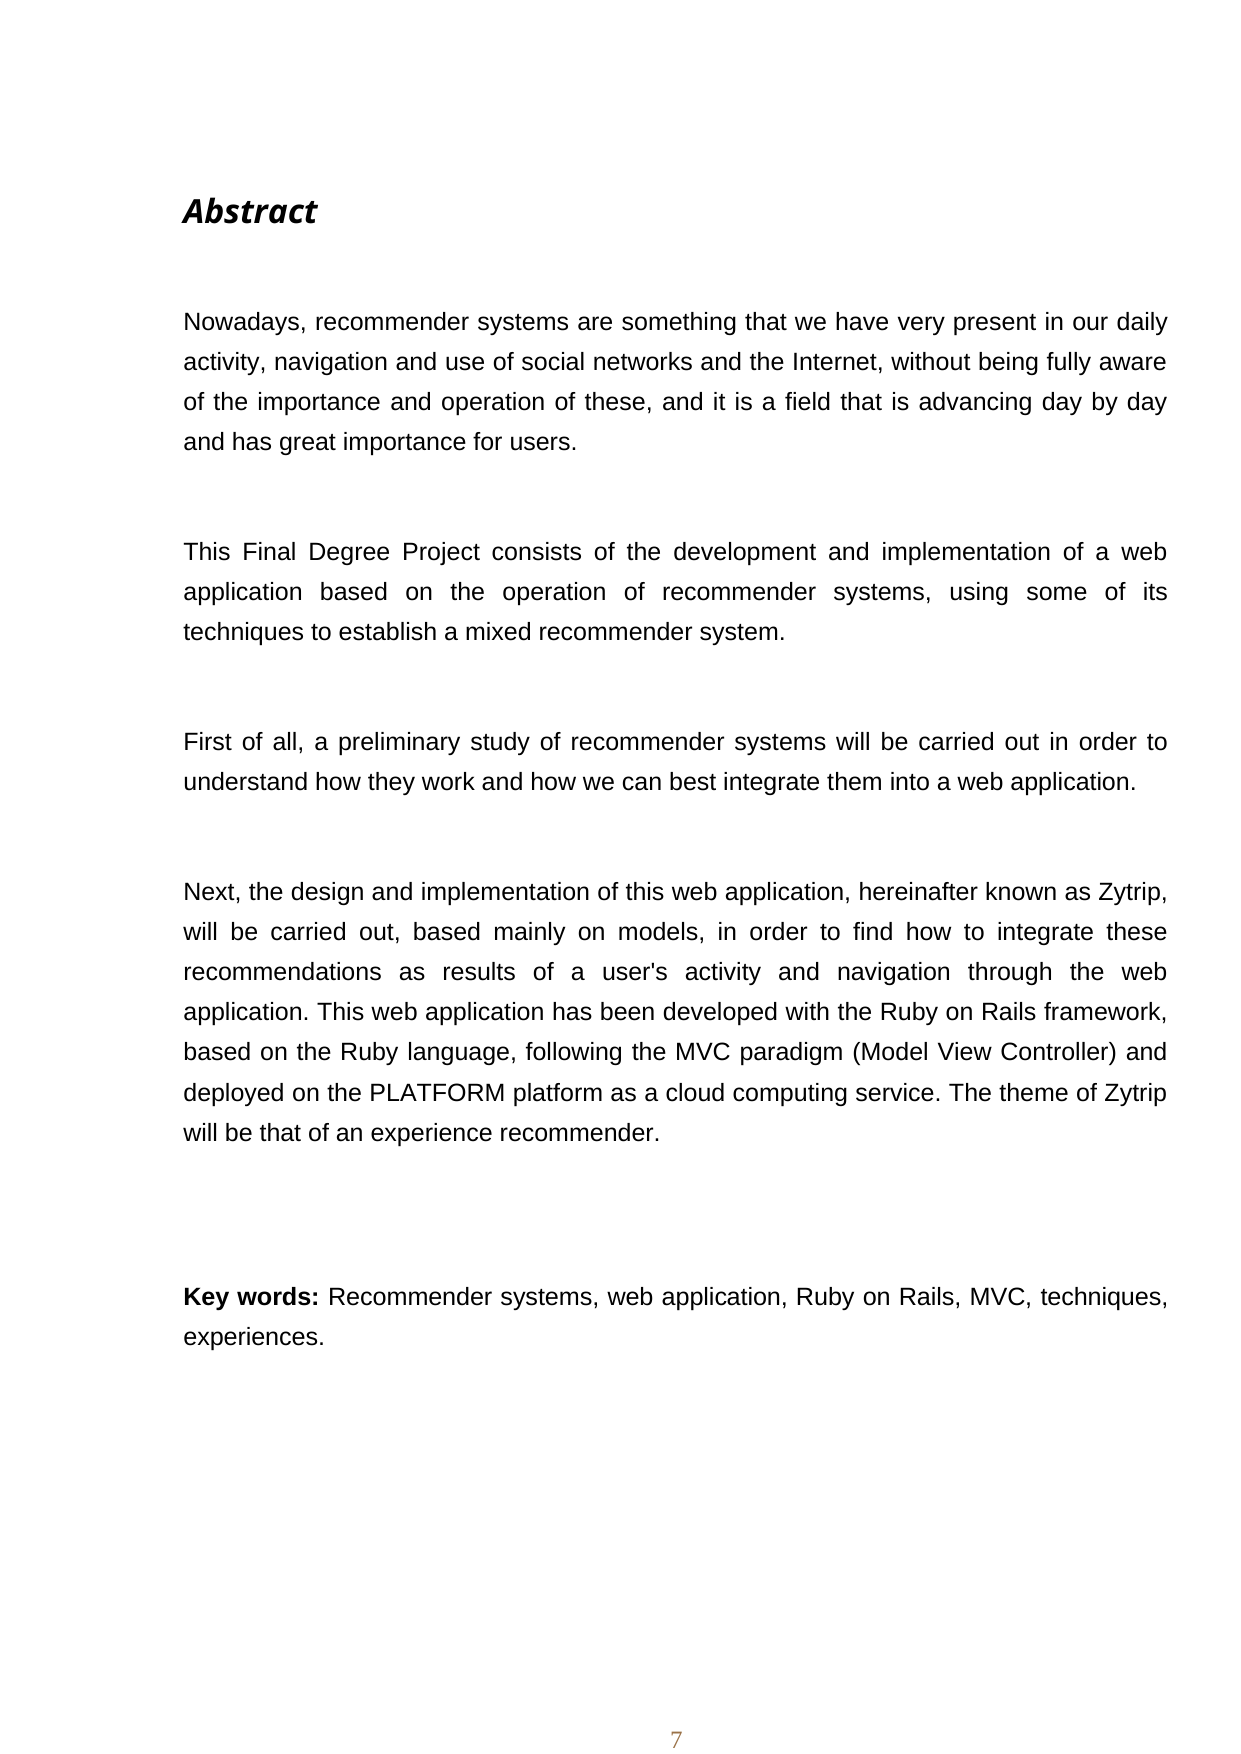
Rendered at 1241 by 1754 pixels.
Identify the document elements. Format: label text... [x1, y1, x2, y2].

text Next, the design and implementation of this web application, hereinafter known as Zytrip, will be carried out, based mainly on models, in order to find how to integrate these recommendations as results of a user's activity and navigation through the web application. This web application has been developed with the Ruby on Rails framework, based on the Ruby language, following the MVC paradigm (Model View Controller) and deployed on the PLATFORM platform as a cloud computing service. The theme of Zytrip will be that of an experience recommender. [183, 876, 1169, 1146]
text Key words: Recommender systems, web application, Ruby on Rails, MVC, techniques, experiences. [183, 1282, 1169, 1351]
text This Final Degree Project consists of the development and implementation of a web application based on the operation of recommender systems, using some of its techniques to establish a mixed recommender system. [183, 537, 1169, 646]
text First of all, a preliminary study of recommender systems will be carried out in order to understand how they work and how we can best integrate them into a web application. [183, 727, 1169, 796]
subtitle Abstract [183, 188, 1169, 233]
text Nowadays, recommender systems are something that we have very present in our daily activity, navigation and use of social networks and the Internet, without being fully aware of the importance and operation of these, and it is a field that is advancing day by day and has great importance for users. [183, 306, 1169, 456]
